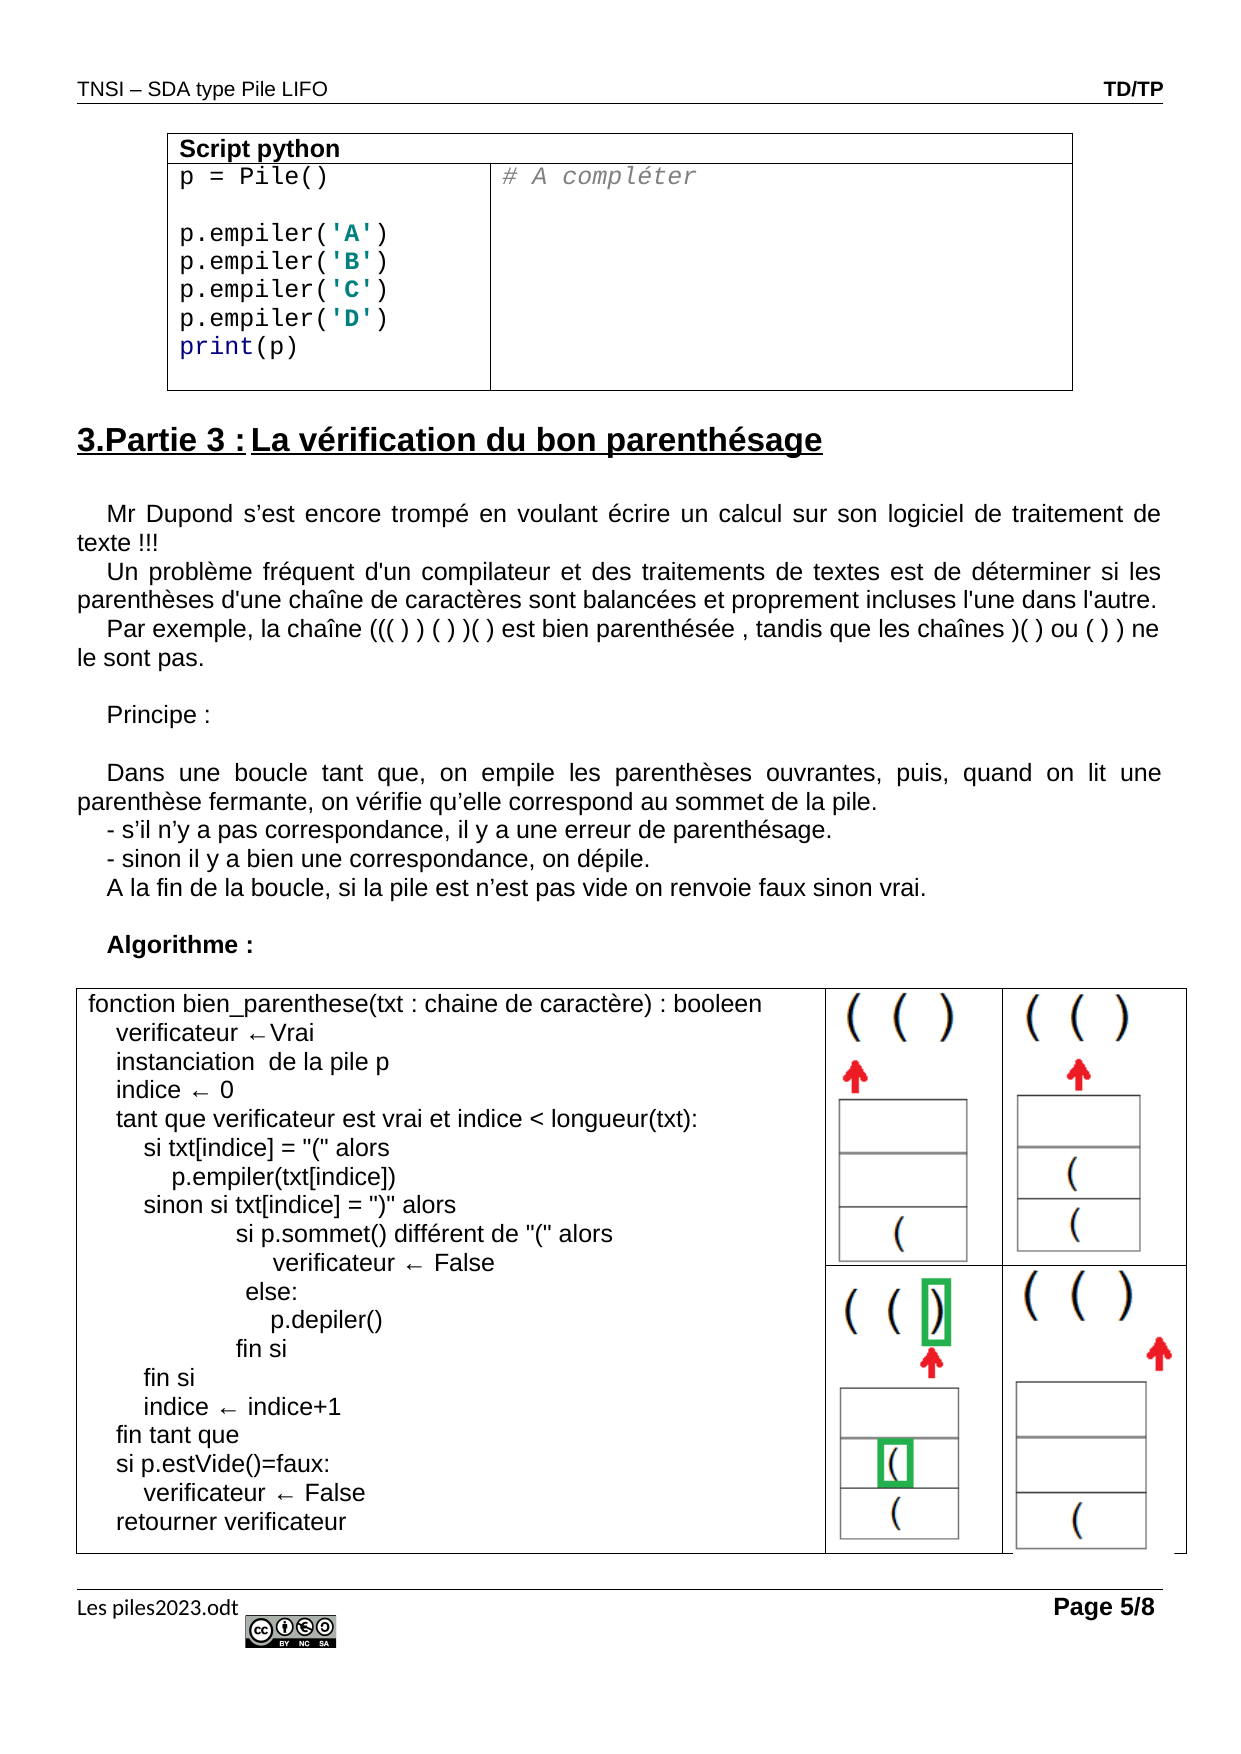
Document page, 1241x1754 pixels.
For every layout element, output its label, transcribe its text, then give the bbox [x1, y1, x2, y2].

table_cell [826, 1266, 1002, 1553]
text Principe : [77, 701, 1163, 729]
table_cell [1003, 1266, 1013, 1553]
text Un problème fréquent d'un compilateur et des traitements de textes est de déterminer si les parenthèses d'une chaîne de caractères sont balancées et proprement incluses l'une dans l'autre. [77, 557, 1163, 614]
table_cell [1175, 1266, 1186, 1553]
list Partie 3 : La vérification du bon parenthésage [77, 419, 1163, 458]
text A la fin de la boucle, si la pile est n’est pas vide on renvoie faux sinon vrai. [77, 873, 1163, 902]
text - sinon il y a bien une correspondance, on dépile. [77, 844, 1163, 873]
text Mr Dupond s’est encore trompé en voulant écrire un calcul sur son logiciel de traitement de texte !!! [77, 499, 1163, 557]
table_header fonction bien_parenthese(txt : chaine de caractère) : booleen verificateur ←Vrai instanciation de la pile p indice ← 0 tant que verificateur est vrai et indice < longueur(txt): si txt[indice] = "(" alors p.empiler(txt[indice]) sinon si txt[indice] = ")" alors si p.sommet() différent de "(" alors verificateur ← False else: p.depiler() fin si fin si indice ← indice+1 fin tant que si p.estVide()=faux: verificateur ← False retourner verificateur [77, 989, 825, 1553]
table_header [826, 989, 836, 1265]
text Par exemple, la chaîne ((( ) ) ( ) )( ) est bien parenthésée , tandis que les chaînes )( ) ou ( ) ) ne le sont pas. [77, 614, 1163, 672]
table_header Script python [168, 134, 1072, 162]
table_header [975, 989, 1002, 1265]
picture [245, 1615, 337, 1648]
table_cell p = Pile() p.empiler('A') p.empiler('B') p.empiler('C') p.empiler('D') print(p) [168, 164, 179, 390]
text - s’il n’y a pas correspondance, il y a une erreur de parenthésage. [77, 816, 1163, 844]
table_cell p = Pile() p.empiler('A') p.empiler('B') p.empiler('C') p.empiler('D') print(p) [479, 164, 490, 390]
text Algorithme : [77, 931, 1163, 959]
table_header [1003, 989, 1186, 1265]
text Dans une boucle tant que, on empile les parenthèses ouvrantes, puis, quand on lit une parenthèse fermante, on vérifie qu’elle correspond au sommet de la pile. [77, 758, 1163, 816]
table_cell # A compléter [491, 164, 1072, 390]
